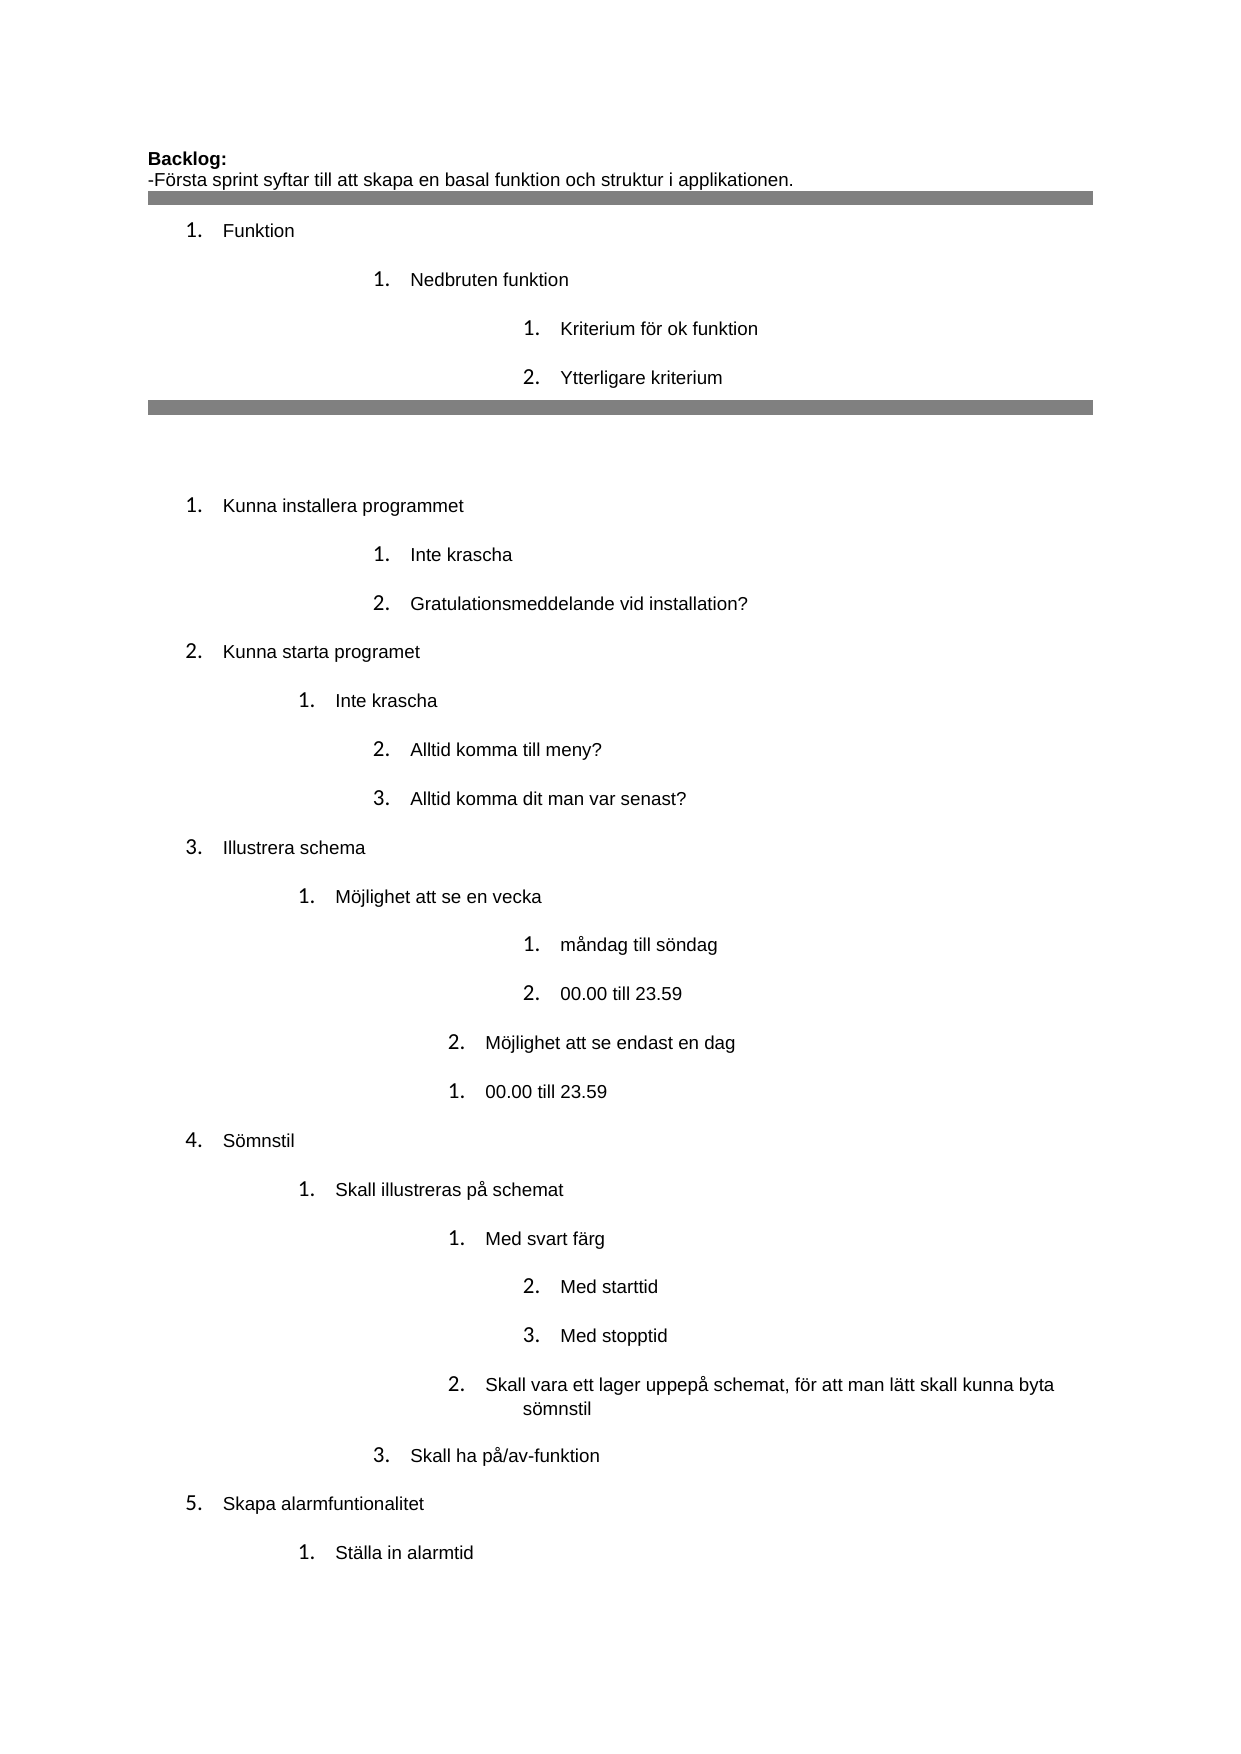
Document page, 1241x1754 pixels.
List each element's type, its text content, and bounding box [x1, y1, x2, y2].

list Inte krascha [373, 539, 1093, 567]
list Med starttid [523, 1272, 1093, 1299]
list Sömnstil [185, 1125, 1093, 1153]
list Med stopptid [523, 1320, 1093, 1348]
list Med svart färg [448, 1223, 1093, 1251]
list Ställa in alarmtid [298, 1537, 1093, 1565]
list Funktion [185, 215, 1093, 243]
list Skall illustreras på schemat [298, 1174, 1093, 1202]
list Nedbruten funktion [373, 264, 1093, 292]
text Backlog: -Första sprint syftar till att skapa en basal funktion och struktur i applikationen. [148, 148, 1093, 191]
list Kunna installera programmet [185, 490, 1093, 518]
list Ytterligare kriterium [523, 362, 1093, 390]
list Möjlighet att se endast en dag [448, 1027, 1093, 1055]
list Kunna starta programet [185, 636, 1093, 664]
list Alltid komma till meny? [373, 734, 1093, 762]
list Skall ha på/av-funktion [373, 1440, 1093, 1468]
list 00.00 till 23.59 [448, 1076, 1093, 1104]
list Illustrera schema [185, 832, 1093, 860]
list Skapa alarmfuntionalitet [185, 1488, 1093, 1517]
list Inte krascha [298, 685, 1093, 713]
list Alltid komma dit man var senast? [373, 783, 1093, 811]
list 00.00 till 23.59 [523, 978, 1093, 1006]
list Möjlighet att se en vecka [298, 881, 1093, 909]
list Skall vara ett lager uppepå schemat, för att man lätt skall kunna byta sömnstil [448, 1369, 1093, 1419]
list Gratulationsmeddelande vid installation? [373, 588, 1093, 616]
list måndag till söndag [523, 929, 1093, 958]
list Kriterium för ok funktion [523, 313, 1093, 341]
